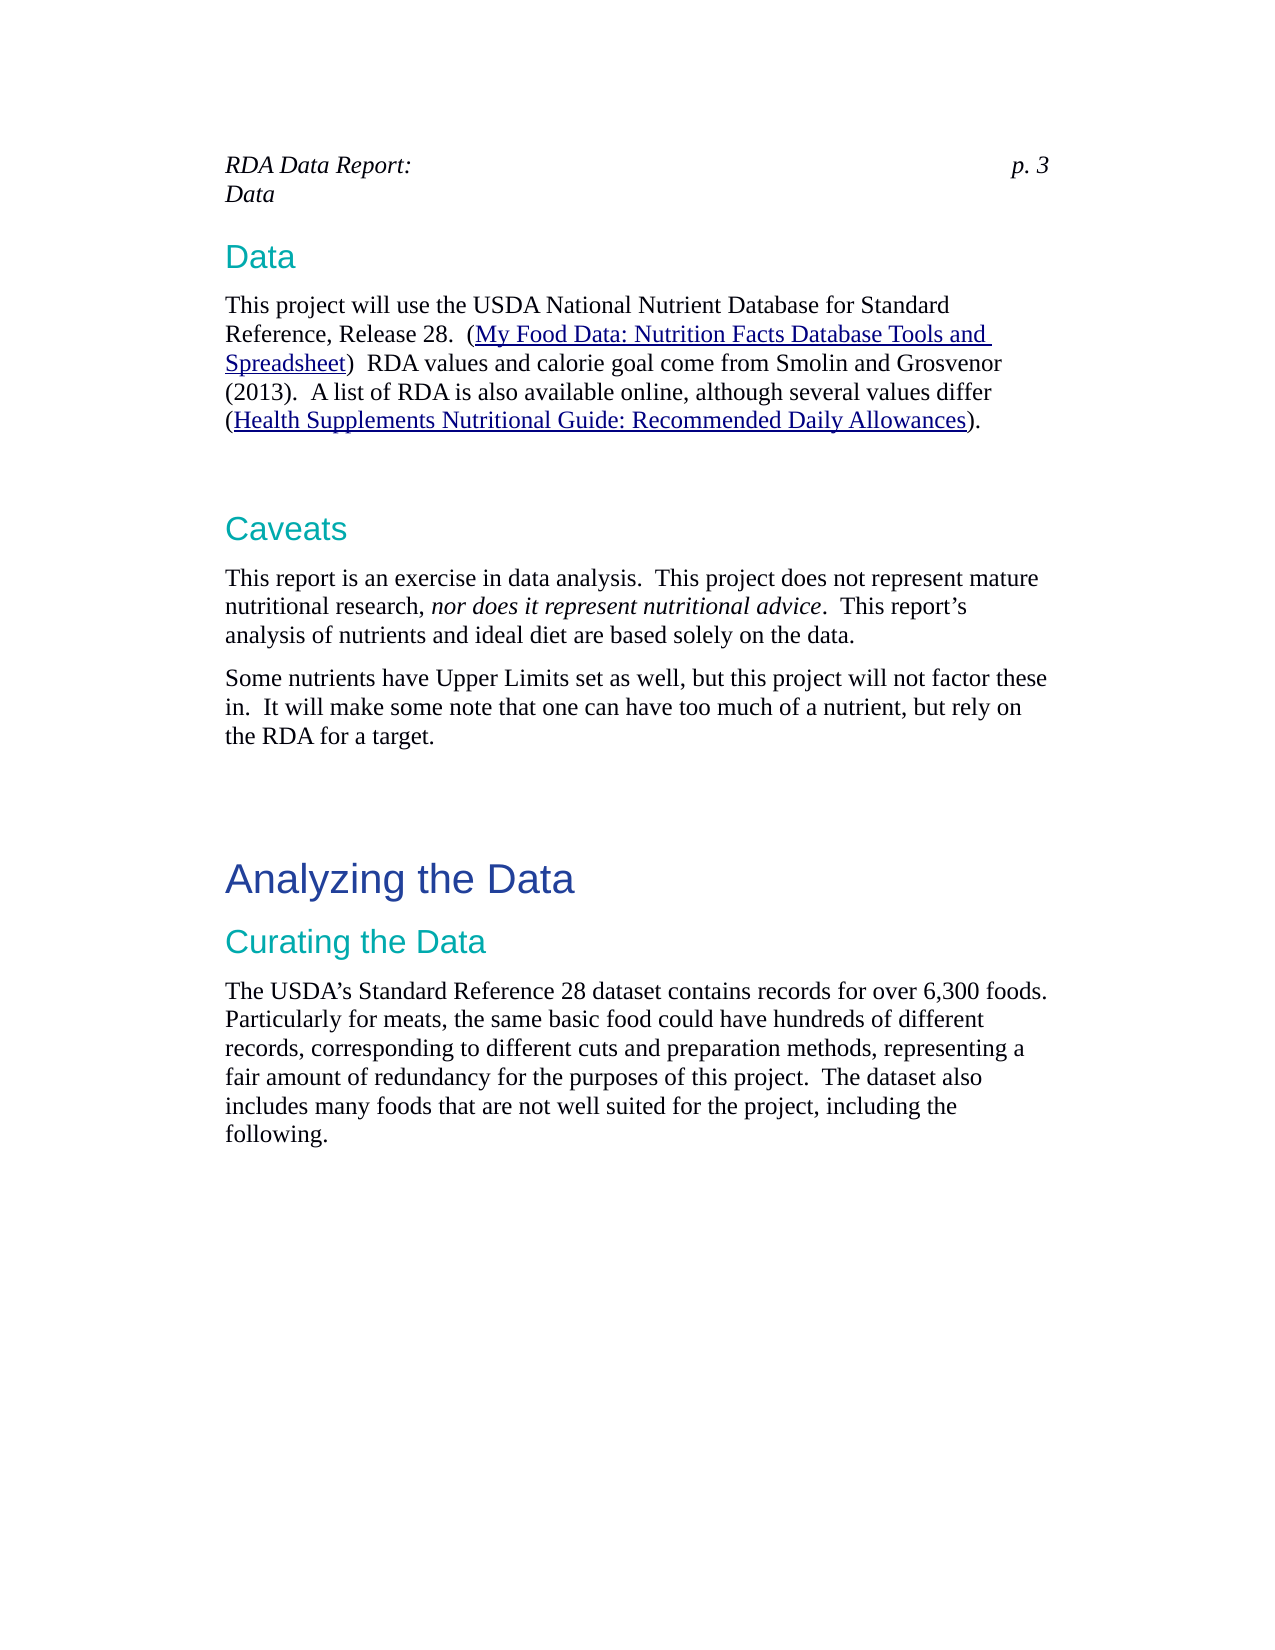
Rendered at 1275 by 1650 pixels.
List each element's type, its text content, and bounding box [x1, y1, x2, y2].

subtitle Caveats [225, 509, 1050, 548]
subtitle Analyzing the Data [225, 854, 1050, 904]
text This project will use the USDA National Nutrient Database for Standard Reference, Release 28. (My Food Data: Nutrition Facts Database Tools and Spreadsheet) RDA values and calorie goal come from Smolin and Grosvenor (2013). A list of RDA is also available online, although several values differ (Health Supplements Nutritional Guide: Recommended Daily Allowances). [225, 290, 1050, 434]
text This report is an exercise in data analysis. This project does not represent mature nutritional research, nor does it represent nutritional advice. This report’s analysis of nutrients and ideal diet are based solely on the data. [225, 563, 1050, 649]
subtitle Curating the Data [225, 922, 1050, 961]
text The USDA’s Standard Reference 28 dataset contains records for over 6,300 foods. Particularly for meats, the same basic food could have hundreds of different records, corresponding to different cuts and preparation methods, representing a fair amount of redundancy for the purposes of this project. The dataset also includes many foods that are not well suited for the project, including the following. [225, 976, 1050, 1148]
subtitle Data [225, 237, 1050, 275]
text Some nutrients have Upper Limits set as well, but this project will not factor these in. It will make some note that one can have too much of a nutrient, but rely on the RDA for a target. [225, 663, 1050, 750]
